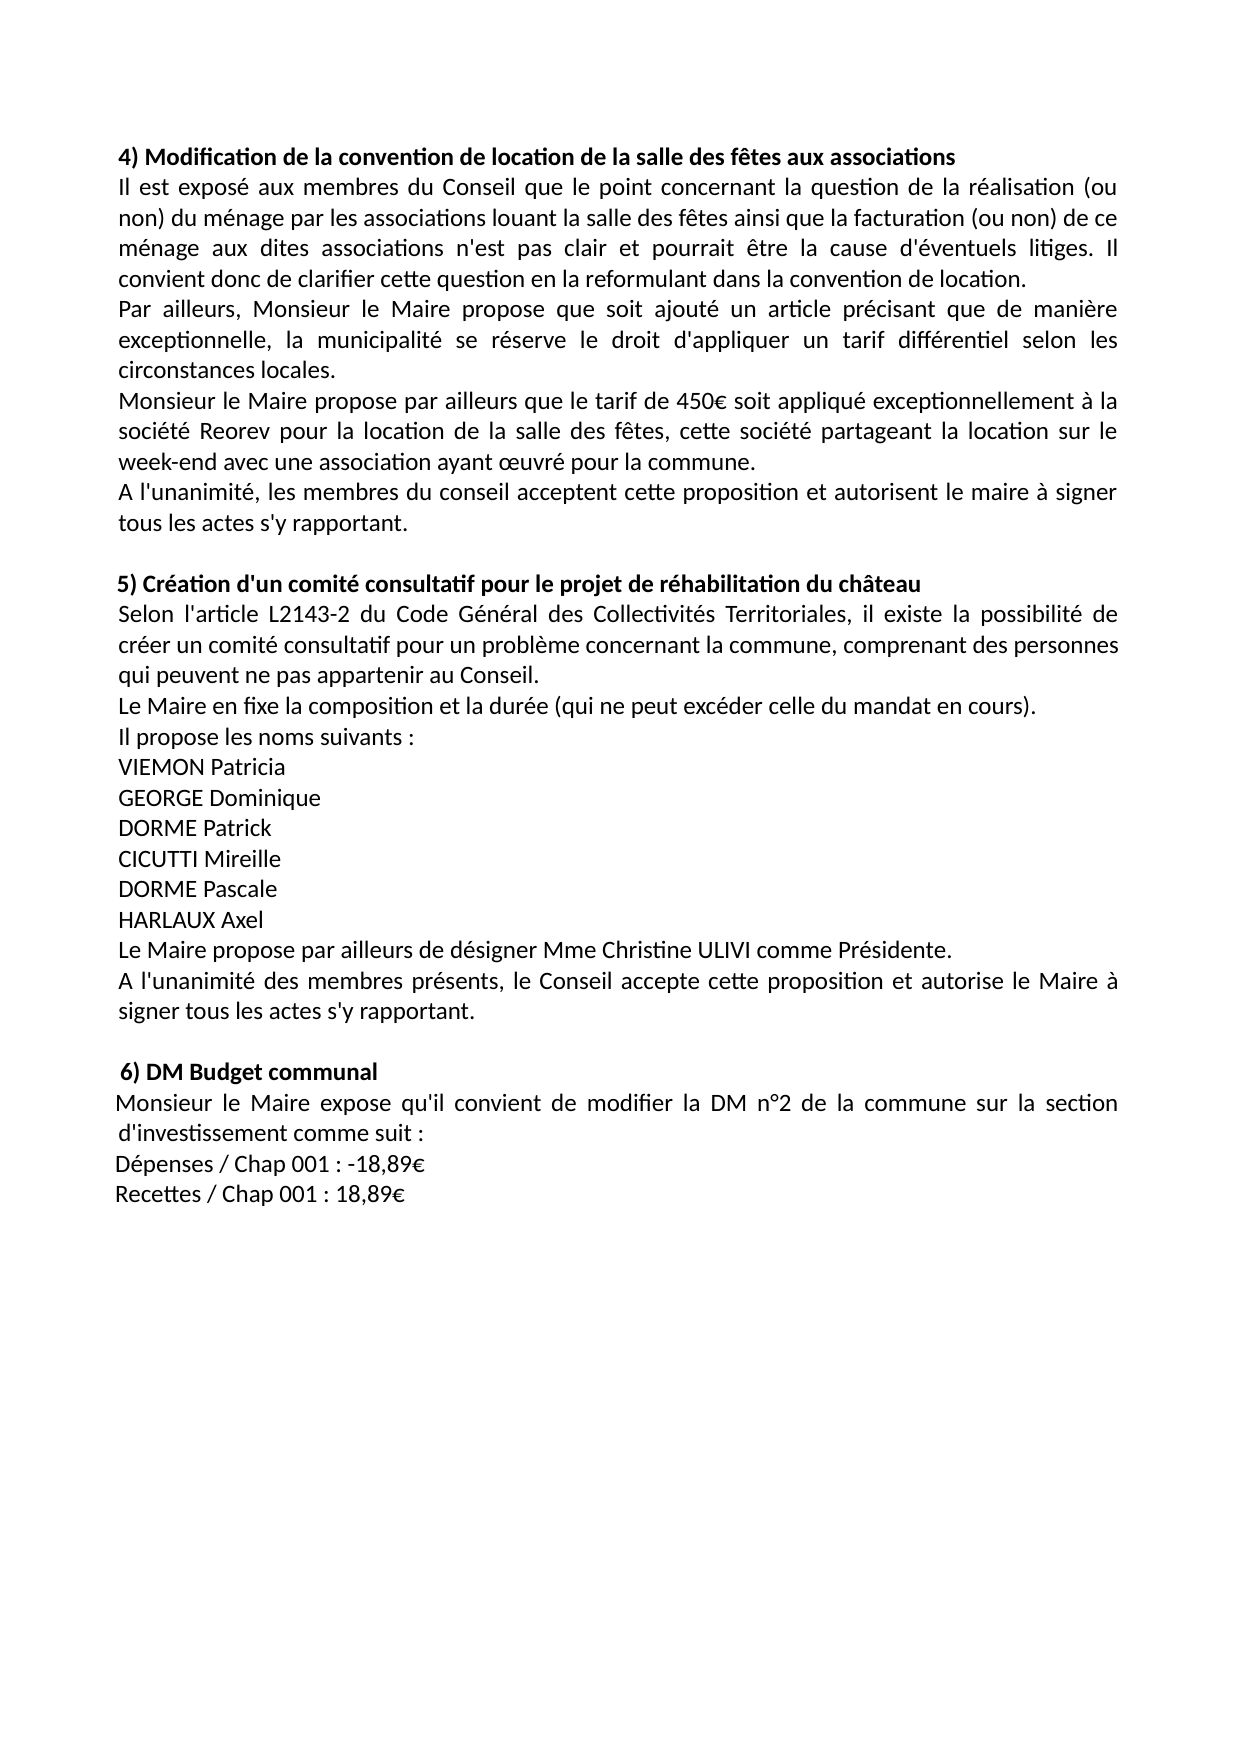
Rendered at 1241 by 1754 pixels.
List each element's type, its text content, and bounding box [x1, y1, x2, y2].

text HARLAUX Axel [118, 904, 1120, 934]
text Recettes / Chap 001 : 18,89€ [115, 1178, 1120, 1209]
text 4) Modification de la convention de location de la salle des fêtes aux associations [118, 141, 1120, 171]
text CICUTTI Mireille [118, 843, 1120, 873]
text GEORGE Dominique [118, 782, 1120, 812]
text DORME Pascale [118, 873, 1120, 904]
list 6) DM Budget communal [82, 1056, 1120, 1087]
text A l'unanimité des membres présents, le Conseil accepte cette proposition et autorise le Maire à signer tous les actes s'y rapportant. [118, 965, 1120, 1026]
text A l'unanimité, les membres du conseil acceptent cette proposition et autorisent le maire à signer tous les actes s'y rapportant. [118, 476, 1120, 537]
text Il propose les noms suivants : [118, 721, 1120, 751]
text Par ailleurs, Monsieur le Maire propose que soit ajouté un article précisant que de manière exceptionnelle, la municipalité se réserve le droit d'appliquer un tarif différentiel selon les circonstances locales. [118, 293, 1120, 385]
text Dépenses / Chap 001 : -18,89€ [115, 1148, 1120, 1178]
text DORME Patrick [118, 812, 1120, 843]
list 5) Création d'un comité consultatif pour le projet de réhabilitation du château [79, 568, 1120, 598]
text VIEMON Patricia [118, 751, 1120, 782]
text Monsieur le Maire propose par ailleurs que le tarif de 450€ soit appliqué exceptionnellement à la société Reorev pour la location de la salle des fêtes, cette société partageant la location sur le week-end avec une association ayant œuvré pour la commune. [118, 385, 1120, 476]
text Monsieur le Maire expose qu'il convient de modifier la DM n°2 de la commune sur la section d'investissement comme suit : [115, 1087, 1120, 1148]
text Il est exposé aux membres du Conseil que le point concernant la question de la réalisation (ou non) du ménage par les associations louant la salle des fêtes ainsi que la facturation (ou non) de ce ménage aux dites associations n'est pas clair et pourrait être la cause d'éventuels litiges. Il convient donc de clarifier cette question en la reformulant dans la convention de location. [118, 171, 1120, 293]
text Selon l'article L2143-2 du Code Général des Collectivités Territoriales, il existe la possibilité de créer un comité consultatif pour un problème concernant la commune, comprenant des personnes qui peuvent ne pas appartenir au Conseil. [118, 598, 1120, 690]
text Le Maire propose par ailleurs de désigner Mme Christine ULIVI comme Présidente. [118, 934, 1120, 965]
text Le Maire en fixe la composition et la durée (qui ne peut excéder celle du mandat en cours). [118, 690, 1120, 721]
